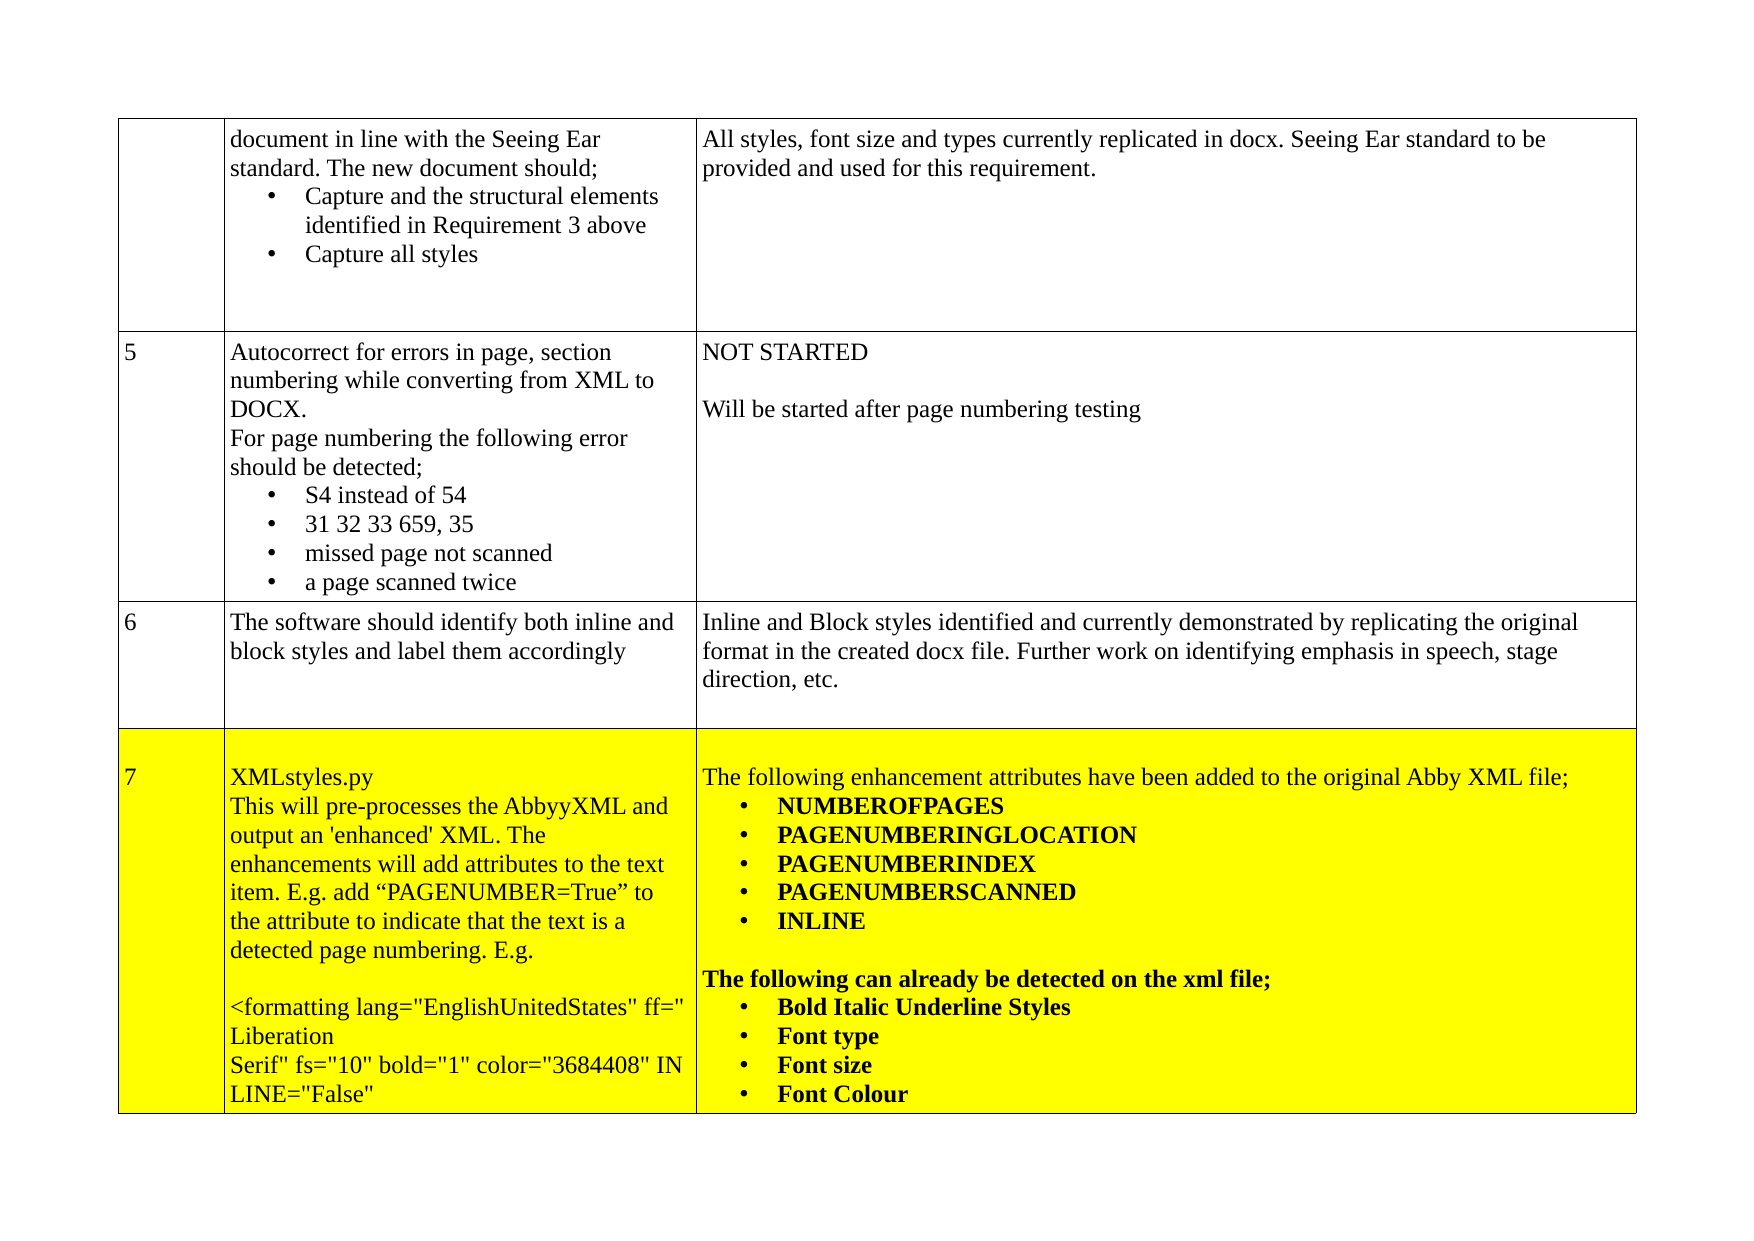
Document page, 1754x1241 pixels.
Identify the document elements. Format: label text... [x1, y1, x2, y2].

table_cell Inline and Block styles identified and currently demonstrated by replicating the original format in the created docx file. Further work on identifying emphasis in speech, stage direction, etc. [697, 602, 1636, 728]
table_cell Autocorrect for errors in page, section numbering while converting from XML to DOCX. For page numbering the following error should be detected; S4 instead of 54 31 32 33 659, 35 missed page not scanned a page scanned twice [225, 332, 696, 601]
table_cell document in line with the Seeing Ear standard. The new document should; Capture and the structural elements identified in Requirement 3 above Capture all styles [225, 119, 696, 331]
table_cell The following enhancement attributes have been added to the original Abby XML file; NUMBEROFPAGES PAGENUMBERINGLOCATION PAGENUMBERINDEX PAGENUMBERSCANNED INLINE The following can already be detected on the xml file; Bold Italic Underline Styles Font type Font size Font Colour Line spacing New paragraph [697, 729, 1636, 1113]
table_cell [119, 119, 224, 331]
table_cell 7 [119, 729, 224, 1113]
table_cell The software should identify both inline and block styles and label them accordingly [225, 602, 696, 728]
table_cell All styles, font size and types currently replicated in docx. Seeing Ear standard to be provided and used for this requirement. [697, 119, 1636, 331]
table_cell XMLstyles.py This will pre-processes the AbbyyXML and output an 'enhanced' XML. The enhancements will add attributes to the text item. E.g. add “PAGENUMBER=True” to the attribute to indicate that the text is a detected page numbering. E.g. <formatting lang="EnglishUnitedStates" ff="Liberation Serif" fs="10" bold="1" color="3684408" INLINE="False" [225, 729, 696, 1113]
table_cell 6 [119, 602, 224, 728]
table_cell 5 [119, 332, 224, 601]
table_cell NOT STARTED Will be started after page numbering testing [697, 332, 1636, 601]
